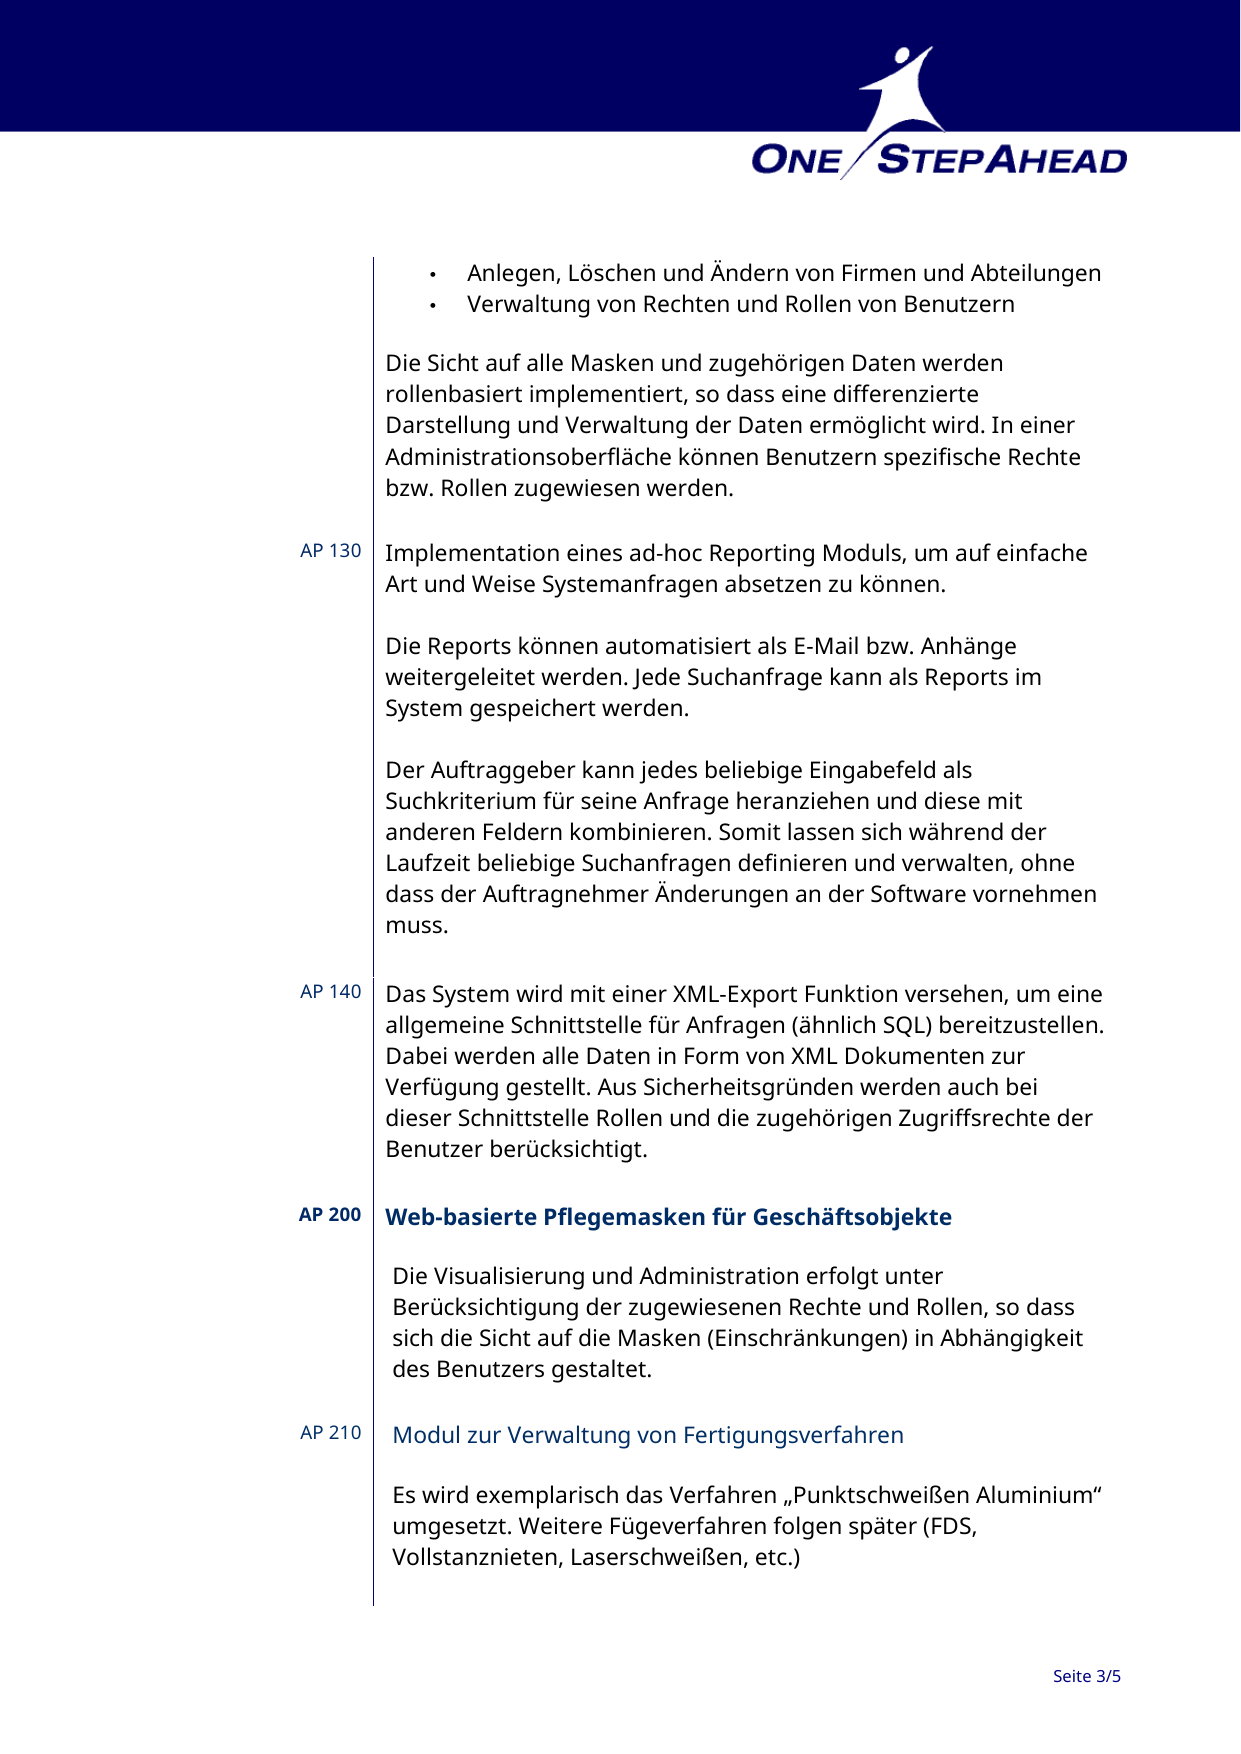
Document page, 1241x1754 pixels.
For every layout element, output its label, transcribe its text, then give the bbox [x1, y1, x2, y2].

table_cell [120, 257, 373, 537]
table_cell AP 210 [120, 1419, 373, 1606]
table_cell AP 200 [120, 1201, 373, 1419]
picture [0, 0, 1241, 199]
table_cell Das System wird mit einer XML-Export Funktion versehen, um eine allgemeine Schnittstelle für Anfragen (ähnlich SQL) bereitzustellen. Dabei werden alle Daten in Form von XML Dokumenten zur Verfügung gestellt. Aus Sicherheitsgründen werden auch bei dieser Schnittstelle Rollen und die zugehörigen Zugriffsrechte der Benutzer berücksichtigt. [374, 978, 1122, 1201]
table_cell Konzeption und Implementation einer Web Formulars zur Administration von Stammdaten: Anlegen, Löschen und Ändern von Benutzern und Benutzergruppen, Firmen Anlegen, Löschen und Ändern von Firmen und Abteilungen Verwaltung von Rechten und Rollen von Benutzern Die Sicht auf alle Masken und zugehörigen Daten werden rollenbasiert implementiert, so dass eine differenzierte Darstellung und Verwaltung der Daten ermöglicht wird. In einer Administrationsoberfläche können Benutzern spezifische Rechte bzw. Rollen zugewiesen werden. [374, 257, 1122, 537]
table_cell Web-basierte Pflegemasken für Geschäftsobjekte Die Visualisierung und Administration erfolgt unter Berücksichtigung der zugewiesenen Rechte und Rollen, so dass sich die Sicht auf die Masken (Einschränkungen) in Abhängigkeit des Benutzers gestaltet. [374, 1201, 1122, 1419]
table_cell Implementation eines ad-hoc Reporting Moduls, um auf einfache Art und Weise Systemanfragen absetzen zu können. Die Reports können automatisiert als E-Mail bzw. Anhänge weitergeleitet werden. Jede Suchanfrage kann als Reports im System gespeichert werden. Der Auftraggeber kann jedes beliebige Eingabefeld als Suchkriterium für seine Anfrage heranziehen und diese mit anderen Feldern kombinieren. Somit lassen sich während der Laufzeit beliebige Suchanfragen definieren und verwalten, ohne dass der Auftragnehmer Änderungen an der Software vornehmen muss. [374, 537, 1122, 977]
table_cell AP 130 [120, 537, 373, 977]
table_cell Modul zur Verwaltung von Fertigungsverfahren Es wird exemplarisch das Verfahren „Punktschweißen Aluminium“ umgesetzt. Weitere Fügeverfahren folgen später (FDS, Vollstanznieten, Laserschweißen, etc.) [374, 1419, 1122, 1606]
table_cell AP 140 [120, 978, 373, 1201]
